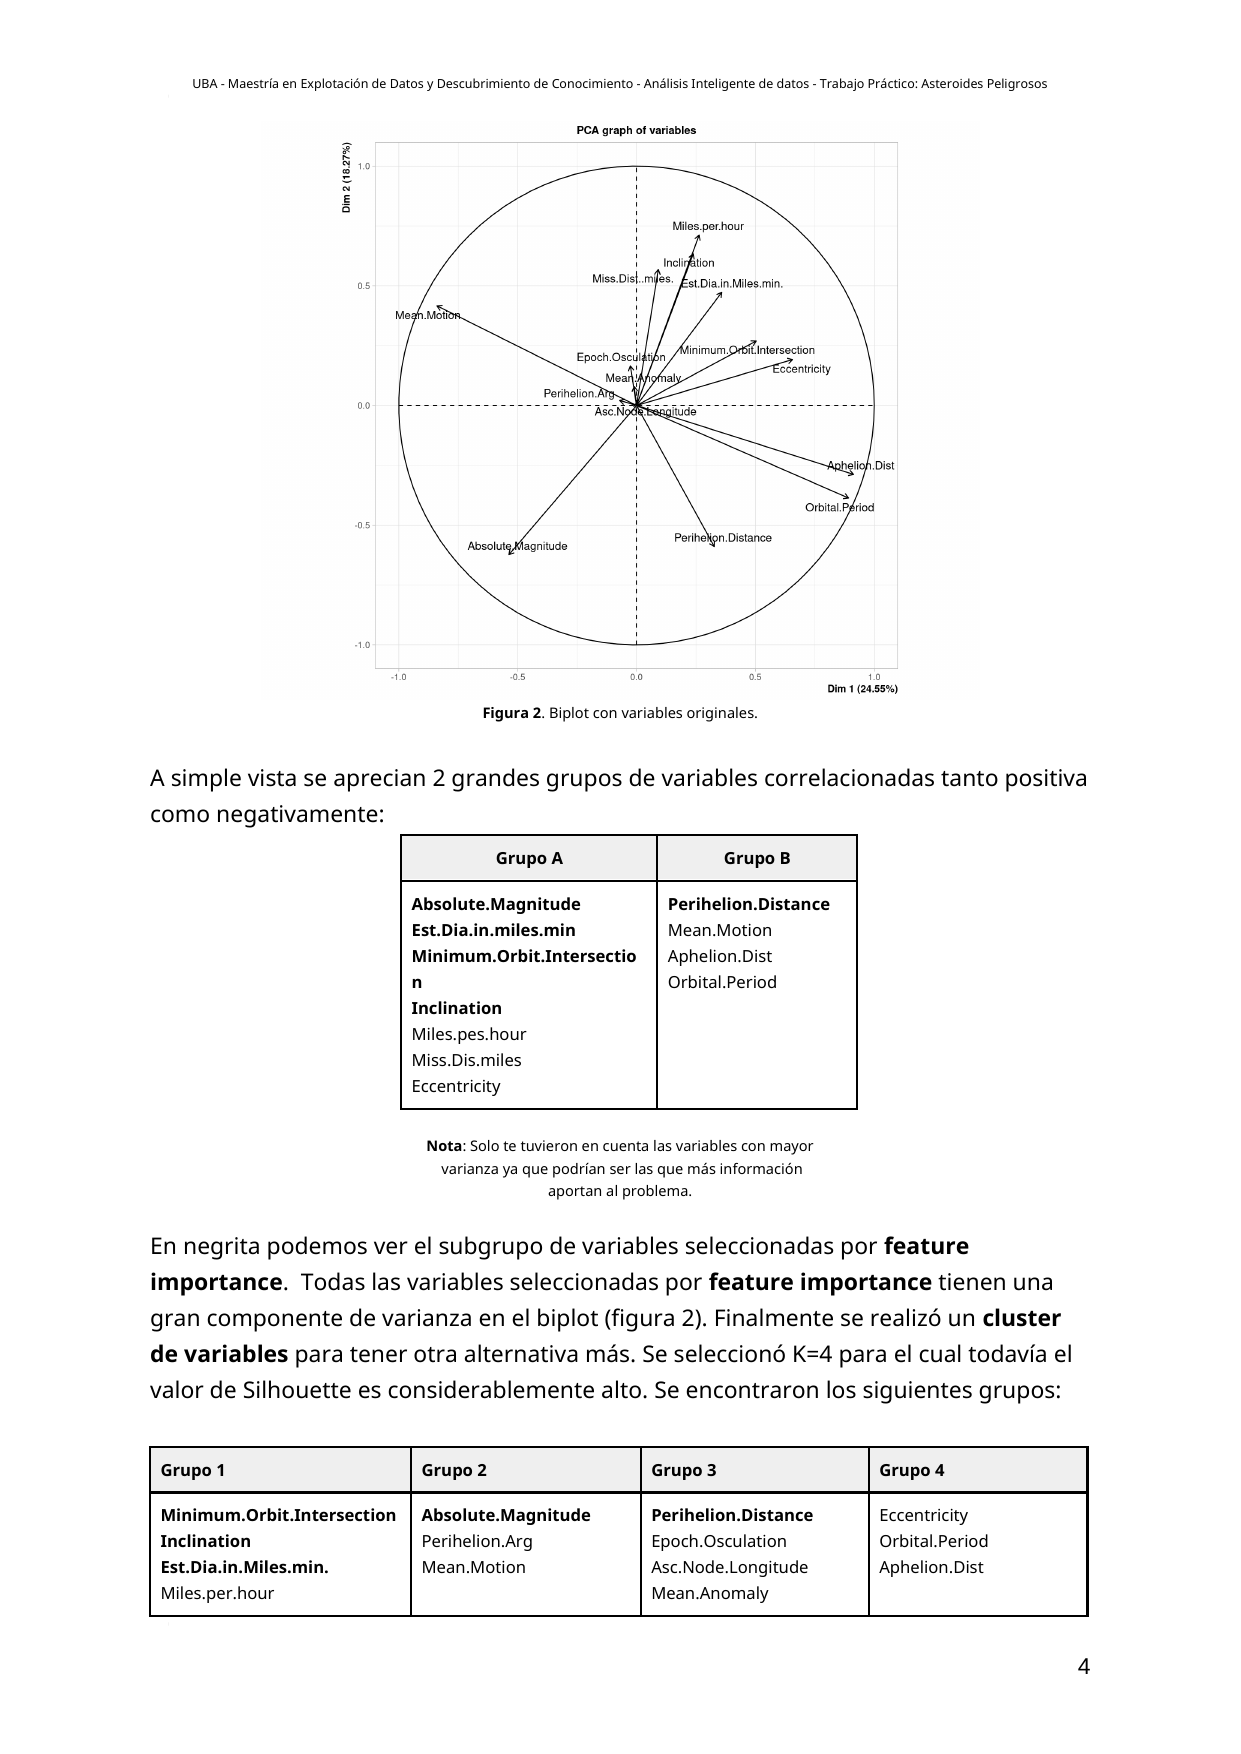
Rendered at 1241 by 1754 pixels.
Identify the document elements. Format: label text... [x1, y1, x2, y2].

table_header Grupo 2 [412, 1448, 640, 1491]
table_cell Absolute.Magnitude Perihelion.Arg Mean.Motion [412, 1494, 640, 1615]
table_header Grupo A [402, 836, 656, 879]
text aportan al problema. [150, 1181, 1090, 1201]
text A simple vista se aprecian 2 grandes grupos de variables correlacionadas tanto positiva como negativamente: [150, 762, 1090, 829]
text Figura 2. Biplot con variables originales. [150, 703, 1090, 723]
table_header Grupo 1 [151, 1448, 410, 1491]
text varianza ya que podrían ser las que más información [150, 1158, 1090, 1178]
table_cell Absolute.Magnitude Est.Dia.in.miles.min Minimum.Orbit.Intersection Inclination Miles.pes.hour Miss.Dis.miles Eccentricity [402, 882, 656, 1107]
table_header Grupo 4 [870, 1448, 1086, 1491]
picture [260, 121, 980, 700]
text Nota: Solo te tuvieron en cuenta las variables con mayor [150, 1136, 1090, 1156]
table_cell Perihelion.Distance Mean.Motion Aphelion.Dist Orbital.Period [658, 882, 856, 1107]
table_cell Eccentricity Orbital.Period Aphelion.Dist [870, 1494, 1086, 1615]
table_cell Minimum.Orbit.Intersection Inclination Est.Dia.in.Miles.min. Miles.per.hour [151, 1494, 410, 1615]
table_header Grupo B [658, 836, 856, 879]
table_cell Perihelion.Distance Epoch.Osculation Asc.Node.Longitude Mean.Anomaly [642, 1494, 868, 1615]
table_header Grupo 3 [642, 1448, 868, 1491]
text En negrita podemos ver el subgrupo de variables seleccionadas por feature importance. Todas las variables seleccionadas por feature importance tienen una gran componente de varianza en el biplot (figura 2). Finalmente se realizó un cluster de variables para tener otra alternativa más. Se seleccionó K=4 para el cual todavía el valor de Silhouette es considerablemente alto. Se encontraron los siguientes grupos: [150, 1230, 1090, 1405]
